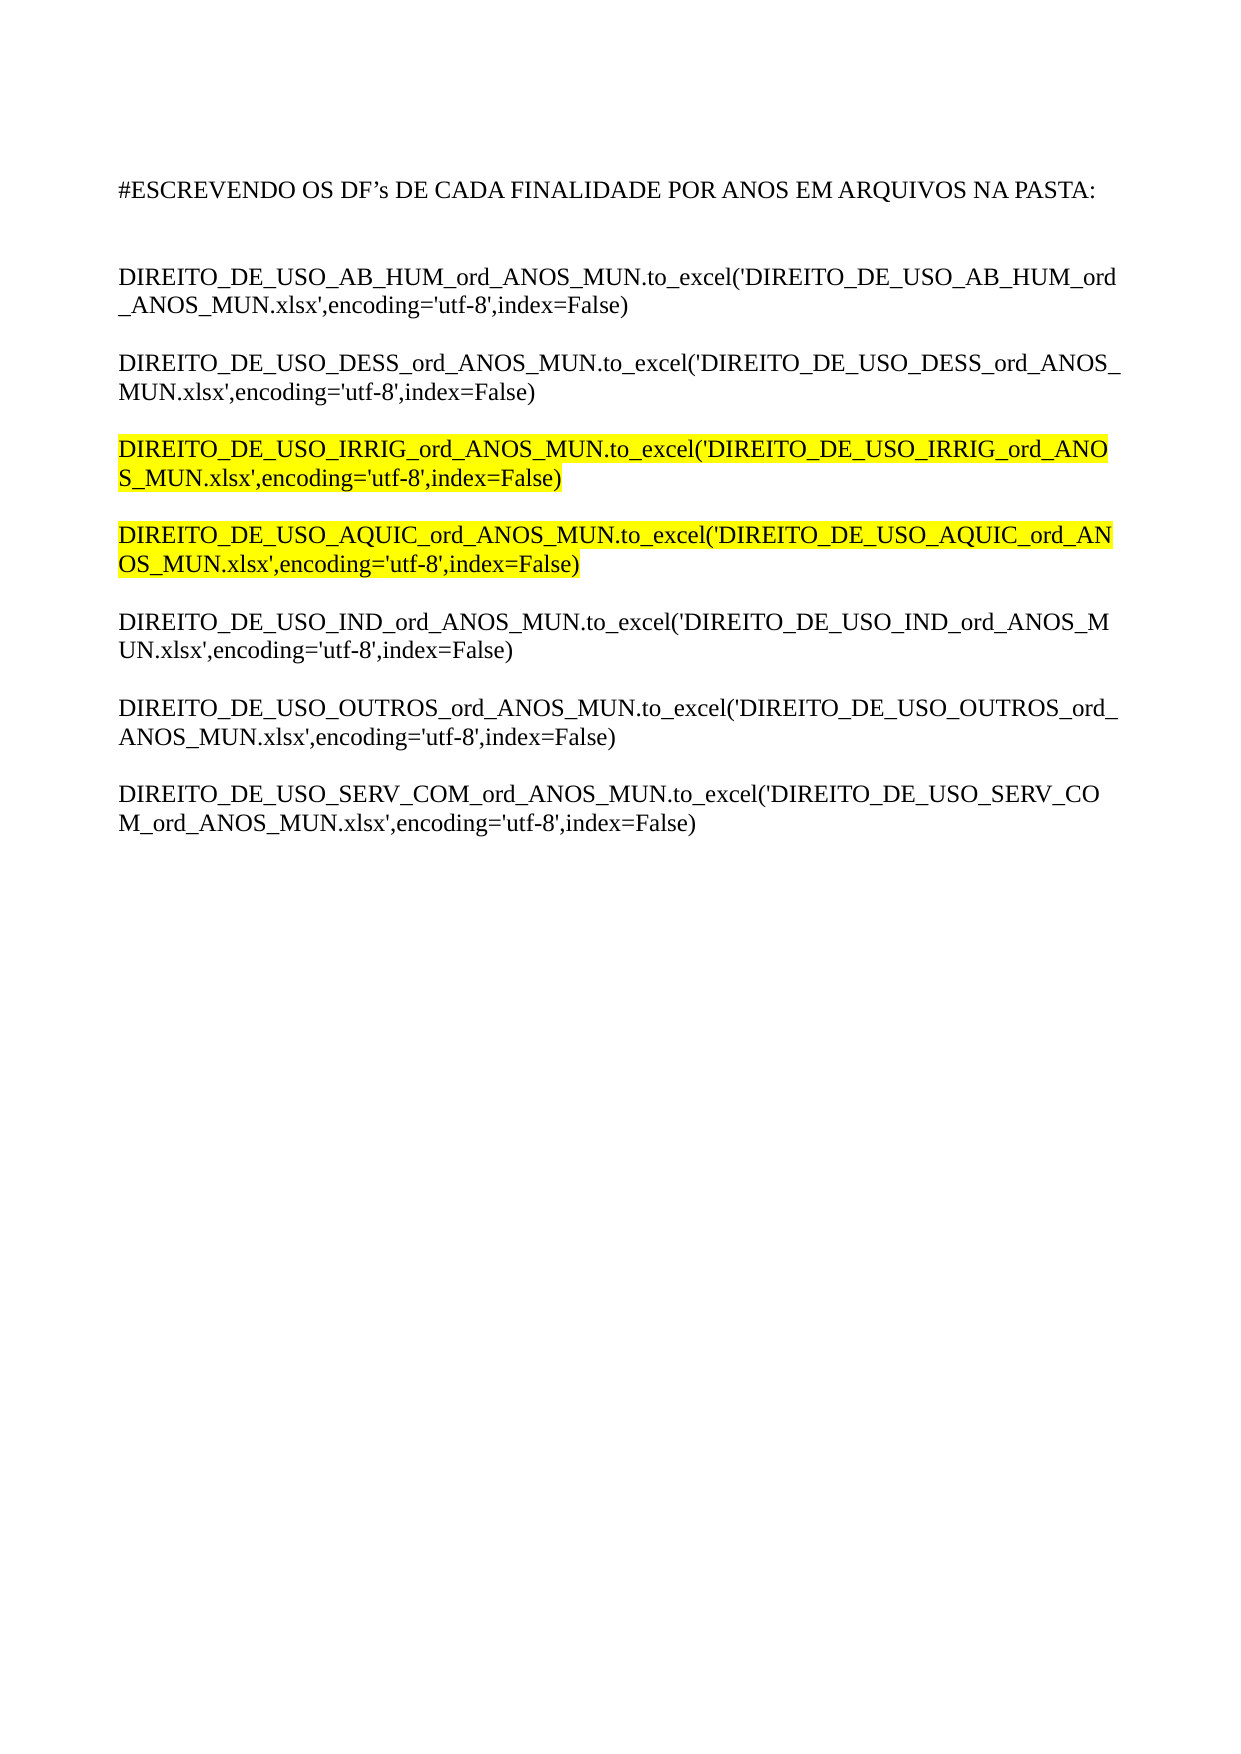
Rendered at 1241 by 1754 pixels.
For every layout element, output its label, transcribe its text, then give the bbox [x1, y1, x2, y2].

text DIREITO_DE_USO_IRRIG_ord_ANOS_MUN.to_excel('DIREITO_DE_USO_IRRIG_ord_ANOS_MUN.xlsx',encoding='utf-8',index=False) [118, 434, 1122, 492]
text DIREITO_DE_USO_OUTROS_ord_ANOS_MUN.to_excel('DIREITO_DE_USO_OUTROS_ord_ANOS_MUN.xlsx',encoding='utf-8',index=False) [118, 693, 1122, 751]
text DIREITO_DE_USO_AQUIC_ord_ANOS_MUN.to_excel('DIREITO_DE_USO_AQUIC_ord_ANOS_MUN.xlsx',encoding='utf-8',index=False) [118, 521, 1122, 578]
text DIREITO_DE_USO_IND_ord_ANOS_MUN.to_excel('DIREITO_DE_USO_IND_ord_ANOS_MUN.xlsx',encoding='utf-8',index=False) [118, 607, 1122, 664]
text DIREITO_DE_USO_SERV_COM_ord_ANOS_MUN.to_excel('DIREITO_DE_USO_SERV_COM_ord_ANOS_MUN.xlsx',encoding='utf-8',index=False) [118, 779, 1122, 837]
text DIREITO_DE_USO_DESS_ord_ANOS_MUN.to_excel('DIREITO_DE_USO_DESS_ord_ANOS_MUN.xlsx',encoding='utf-8',index=False) [118, 348, 1122, 406]
text #ESCREVENDO OS DF’s DE CADA FINALIDADE POR ANOS EM ARQUIVOS NA PASTA: [118, 176, 1122, 204]
text DIREITO_DE_USO_AB_HUM_ord_ANOS_MUN.to_excel('DIREITO_DE_USO_AB_HUM_ord_ANOS_MUN.xlsx',encoding='utf-8',index=False) [118, 262, 1122, 319]
